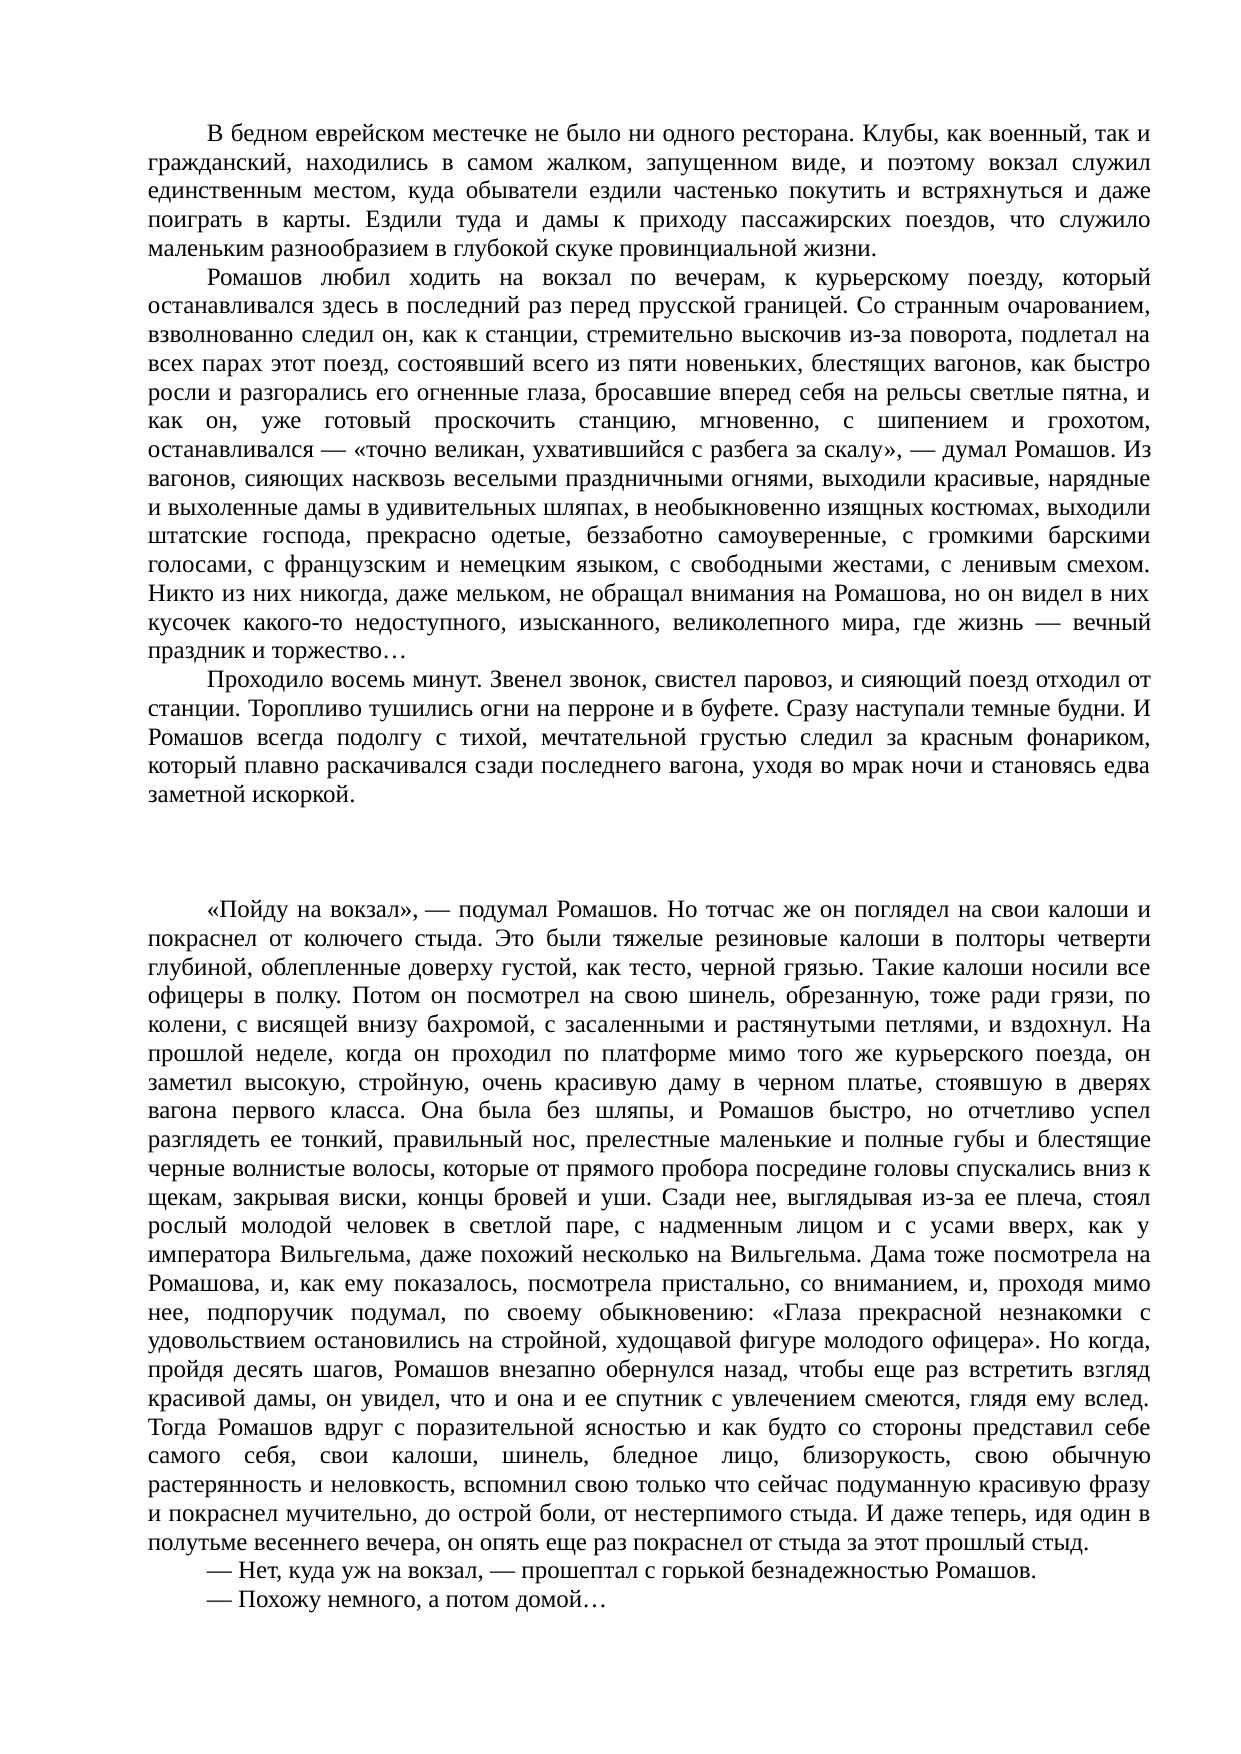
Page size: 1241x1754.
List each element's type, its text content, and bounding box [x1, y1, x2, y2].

text «Пойду на вокзал», — подумал Ромашов. Но тотчас же он поглядел на свои калоши и покраснел от колючего стыда. Это были тяжелые резиновые калоши в полторы четверти глубиной, облепленные доверху густой, как тесто, черной грязью. Такие калоши носили все офицеры в полку. Потом он посмотрел на свою шинель, обрезанную, тоже ради грязи, по колени, с висящей внизу бахромой, с засаленными и растянутыми петлями, и вздохнул. На прошлой неделе, когда он проходил по платформе мимо того же курьерского поезда, он заметил высокую, стройную, очень красивую даму в черном платье, стоявшую в дверях вагона первого класса. Она была без шляпы, и Ромашов быстро, но отчетливо успел разглядеть ее тонкий, правильный нос, прелестные маленькие и полные губы и блестящие черные волнистые волосы, которые от прямого пробора посредине головы спускались вниз к щекам, закрывая виски, концы бровей и уши. Сзади нее, выглядывая из-за ее плеча, стоял рослый молодой человек в светлой паре, с надменным лицом и с усами вверх, как у императора Вильгельма, даже похожий несколько на Вильгельма. Дама тоже посмотрела на Ромашова, и, как ему показалось, посмотрела пристально, со вниманием, и, проходя мимо нее, подпоручик подумал, по своему обыкновению: «Глаза прекрасной незнакомки с удовольствием остановились на стройной, худощавой фигуре молодого офицера». Но когда, пройдя десять шагов, Ромашов внезапно обернулся назад, чтобы еще раз встретить взгляд красивой дамы, он увидел, что и она и ее спутник с увлечением смеются, глядя ему вслед. Тогда Ромашов вдруг с поразительной ясностью и как будто со стороны представил себе самого себя, свои калоши, шинель, бледное лицо, близорукость, свою обычную растерянность и неловкость, вспомнил свою только что сейчас подуманную красивую фразу и покраснел мучительно, до острой боли, от нестерпимого стыда. И даже теперь, идя один в полутьме весеннего вечера, он опять еще раз покраснел от стыда за этот прошлый стыд. [148, 894, 1152, 1556]
text Проходило восемь минут. Звенел звонок, свистел паровоз, и сияющий поезд отходил от станции. Торопливо тушились огни на перроне и в буфете. Сразу наступали темные будни. И Ромашов всегда подолгу с тихой, мечтательной грустью следил за красным фонариком, который плавно раскачивался сзади последнего вагона, уходя во мрак ночи и становясь едва заметной искоркой. [148, 664, 1152, 808]
text Ромашов любил ходить на вокзал по вечерам, к курьерскому поезду, который останавливался здесь в последний раз перед прусской границей. Со странным очарованием, взволнованно следил он, как к станции, стремительно выскочив из-за поворота, подлетал на всех парах этот поезд, состоявший всего из пяти новеньких, блестящих вагонов, как быстро росли и разгорались его огненные глаза, бросавшие вперед себя на рельсы светлые пятна, и как он, уже готовый проскочить станцию, мгновенно, с шипением и грохотом, останавливался — «точно великан, ухватившийся с разбега за скалу», — думал Ромашов. Из вагонов, сияющих насквозь веселыми праздничными огнями, выходили красивые, нарядные и выхоленные дамы в удивительных шляпах, в необыкновенно изящных костюмах, выходили штатские господа, прекрасно одетые, беззаботно самоуверенные, с громкими барскими голосами, с французским и немецким языком, с свободными жестами, с ленивым смехом. Никто из них никогда, даже мельком, не обращал внимания на Ромашова, но он видел в них кусочек какого-то недоступного, изысканного, великолепного мира, где жизнь — вечный праздник и торжество… [148, 262, 1152, 664]
text — Похожу немного, а потом домой… [148, 1584, 1152, 1613]
text — Нет, куда уж на вокзал, — прошептал с горькой безнадежностью Ромашов. [148, 1556, 1152, 1584]
text В бедном еврейском местечке не было ни одного ресторана. Клубы, как военный, так и гражданский, находились в самом жалком, запущенном виде, и поэтому вокзал служил единственным местом, куда обыватели ездили частенько покутить и встряхнуться и даже поиграть в карты. Ездили туда и дамы к приходу пассажирских поездов, что служило маленьким разнообразием в глубокой скуке провинциальной жизни. [148, 118, 1152, 262]
